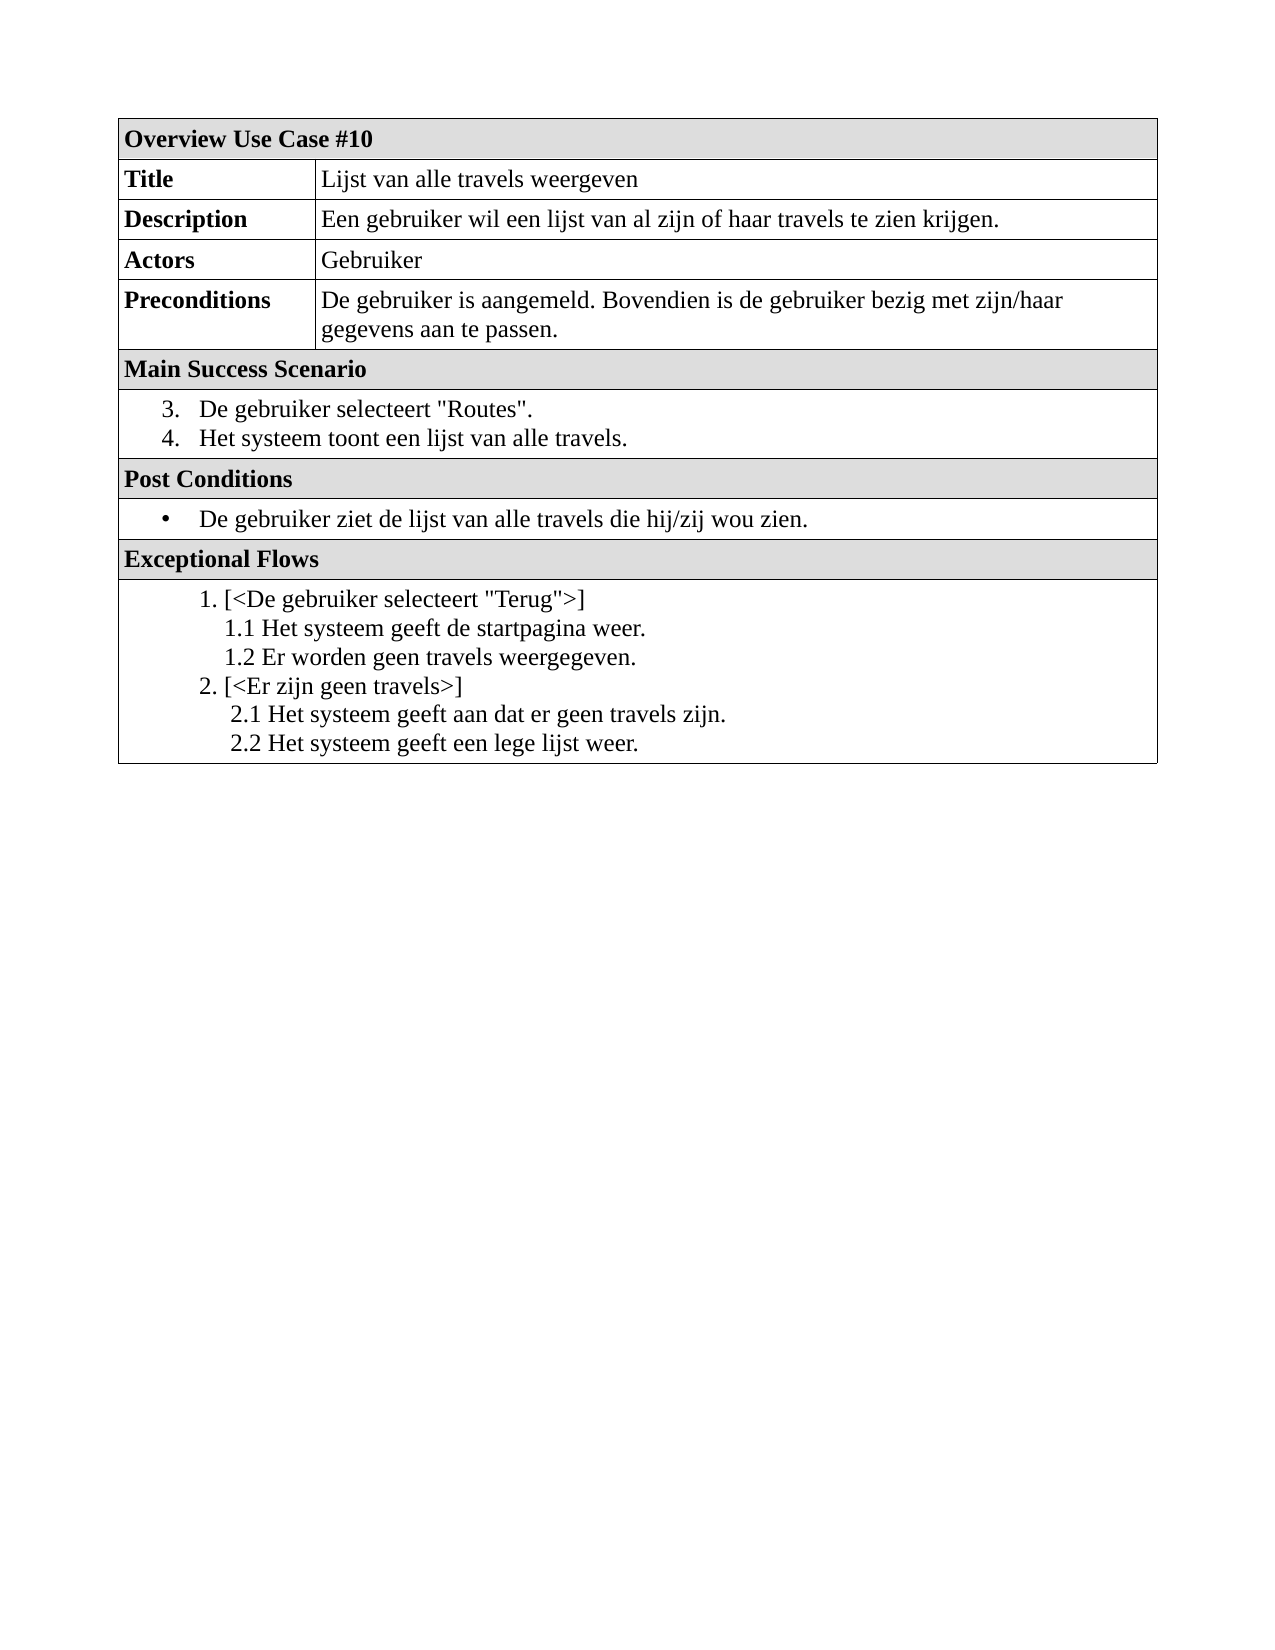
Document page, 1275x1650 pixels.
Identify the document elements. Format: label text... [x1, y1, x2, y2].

table_cell De gebruiker is aangemeld. Bovendien is de gebruiker bezig met zijn/haar gegevens aan te passen. [316, 280, 1157, 348]
table_cell Een gebruiker wil een lijst van al zijn of haar travels te zien krijgen. [316, 200, 1157, 239]
table_cell Preconditions [119, 280, 315, 348]
table_cell Actors [119, 240, 315, 279]
table_cell Title [119, 160, 315, 199]
table_cell Gebruiker [316, 240, 1157, 279]
table_cell Exceptional Flows [119, 540, 1157, 579]
table_cell Lijst van alle travels weergeven [316, 160, 1157, 199]
table_cell De gebruiker ziet de lijst van alle travels die hij/zij wou zien. [119, 499, 1157, 538]
table_cell 1. [<De gebruiker selecteert "Terug">] 1.1 Het systeem geeft de startpagina weer. 1.2 Er worden geen travels weergegeven. 2. [<Er zijn geen travels>] 2.1 Het systeem geeft aan dat er geen travels zijn. 2.2 Het systeem geeft een lege lijst weer. [119, 580, 1157, 763]
table_cell De gebruiker selecteert "Routes". Het systeem toont een lijst van alle travels. [119, 390, 1157, 458]
table_cell Main Success Scenario [119, 350, 1157, 389]
table_cell Post Conditions [119, 459, 1157, 498]
table_header Overview Use Case #10 [119, 119, 1157, 158]
table_cell Description [119, 200, 315, 239]
